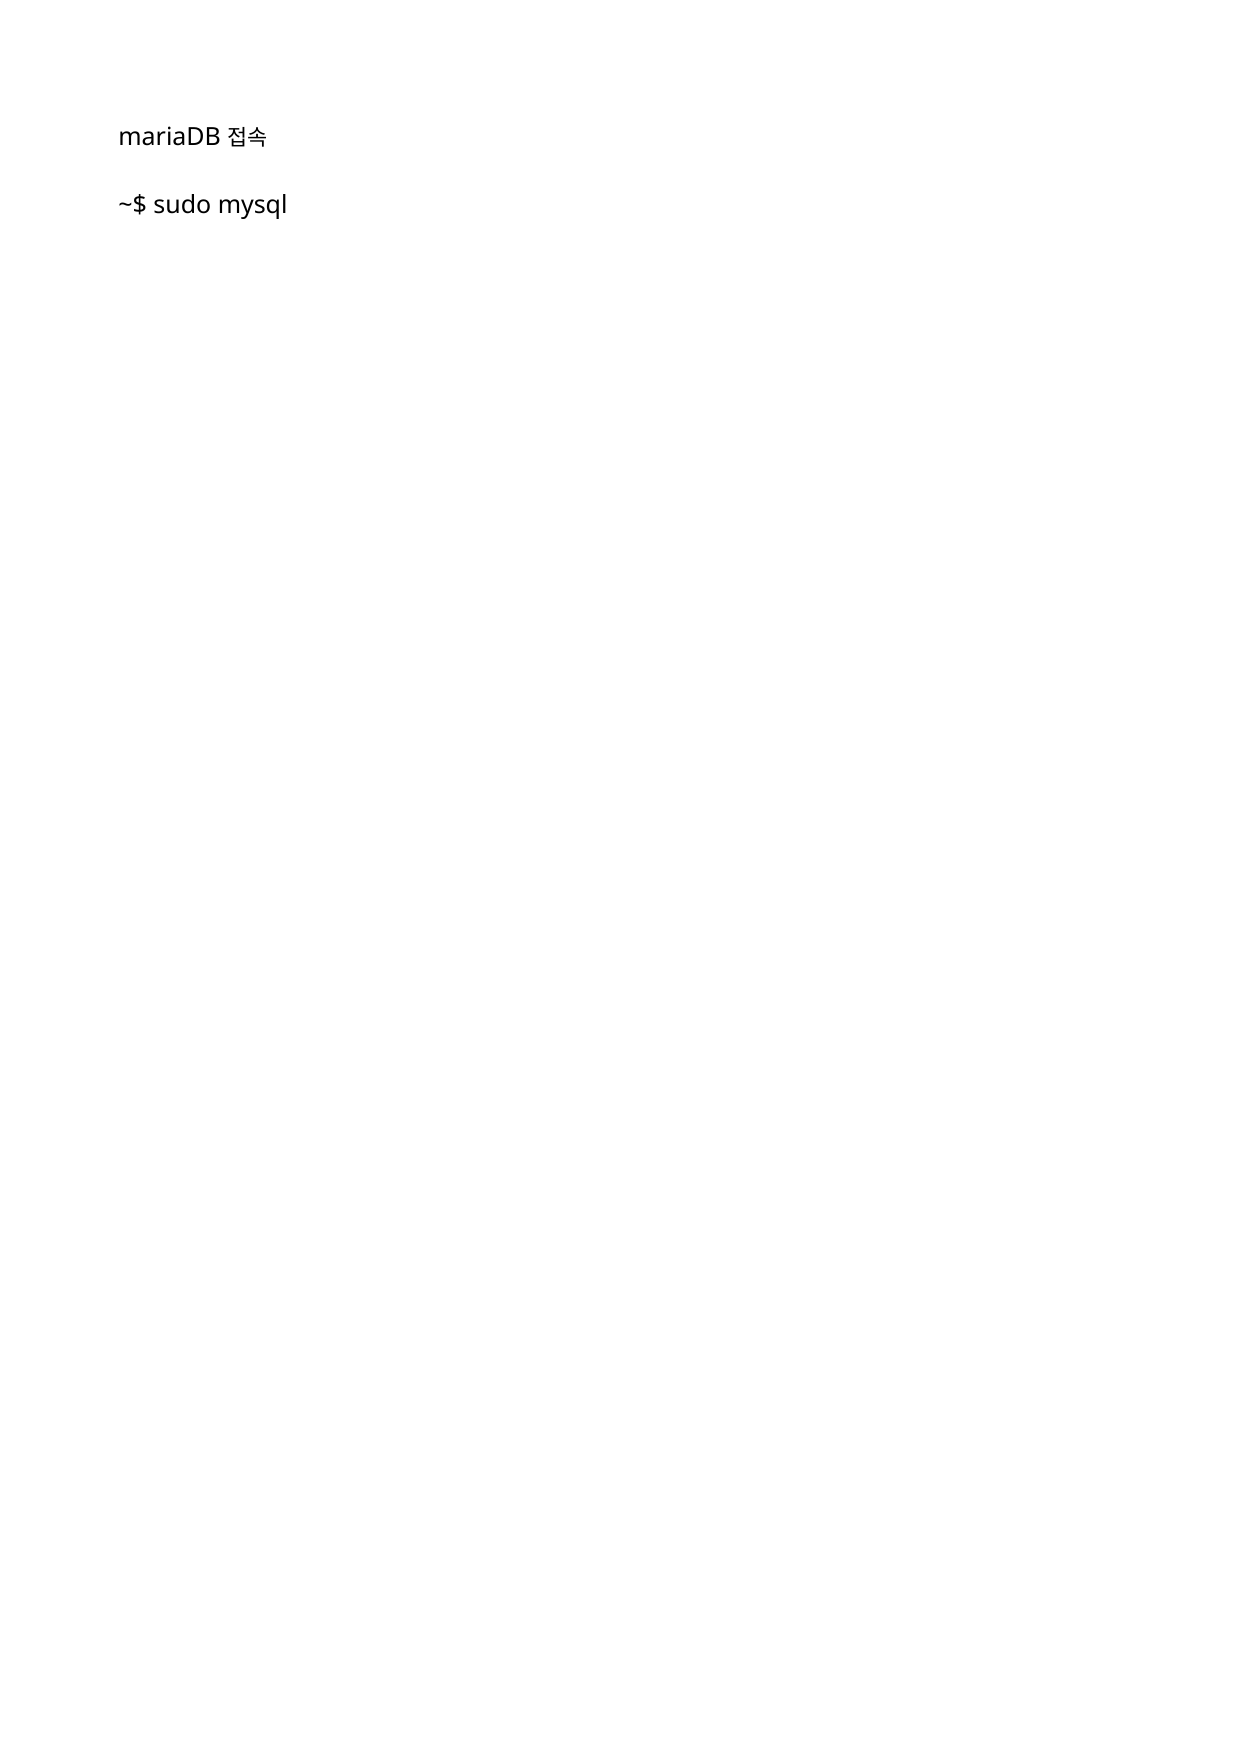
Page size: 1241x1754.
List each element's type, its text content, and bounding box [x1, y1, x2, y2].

text ~$ sudo mysql [118, 186, 1122, 220]
text mariaDB 접속 [118, 118, 1122, 152]
